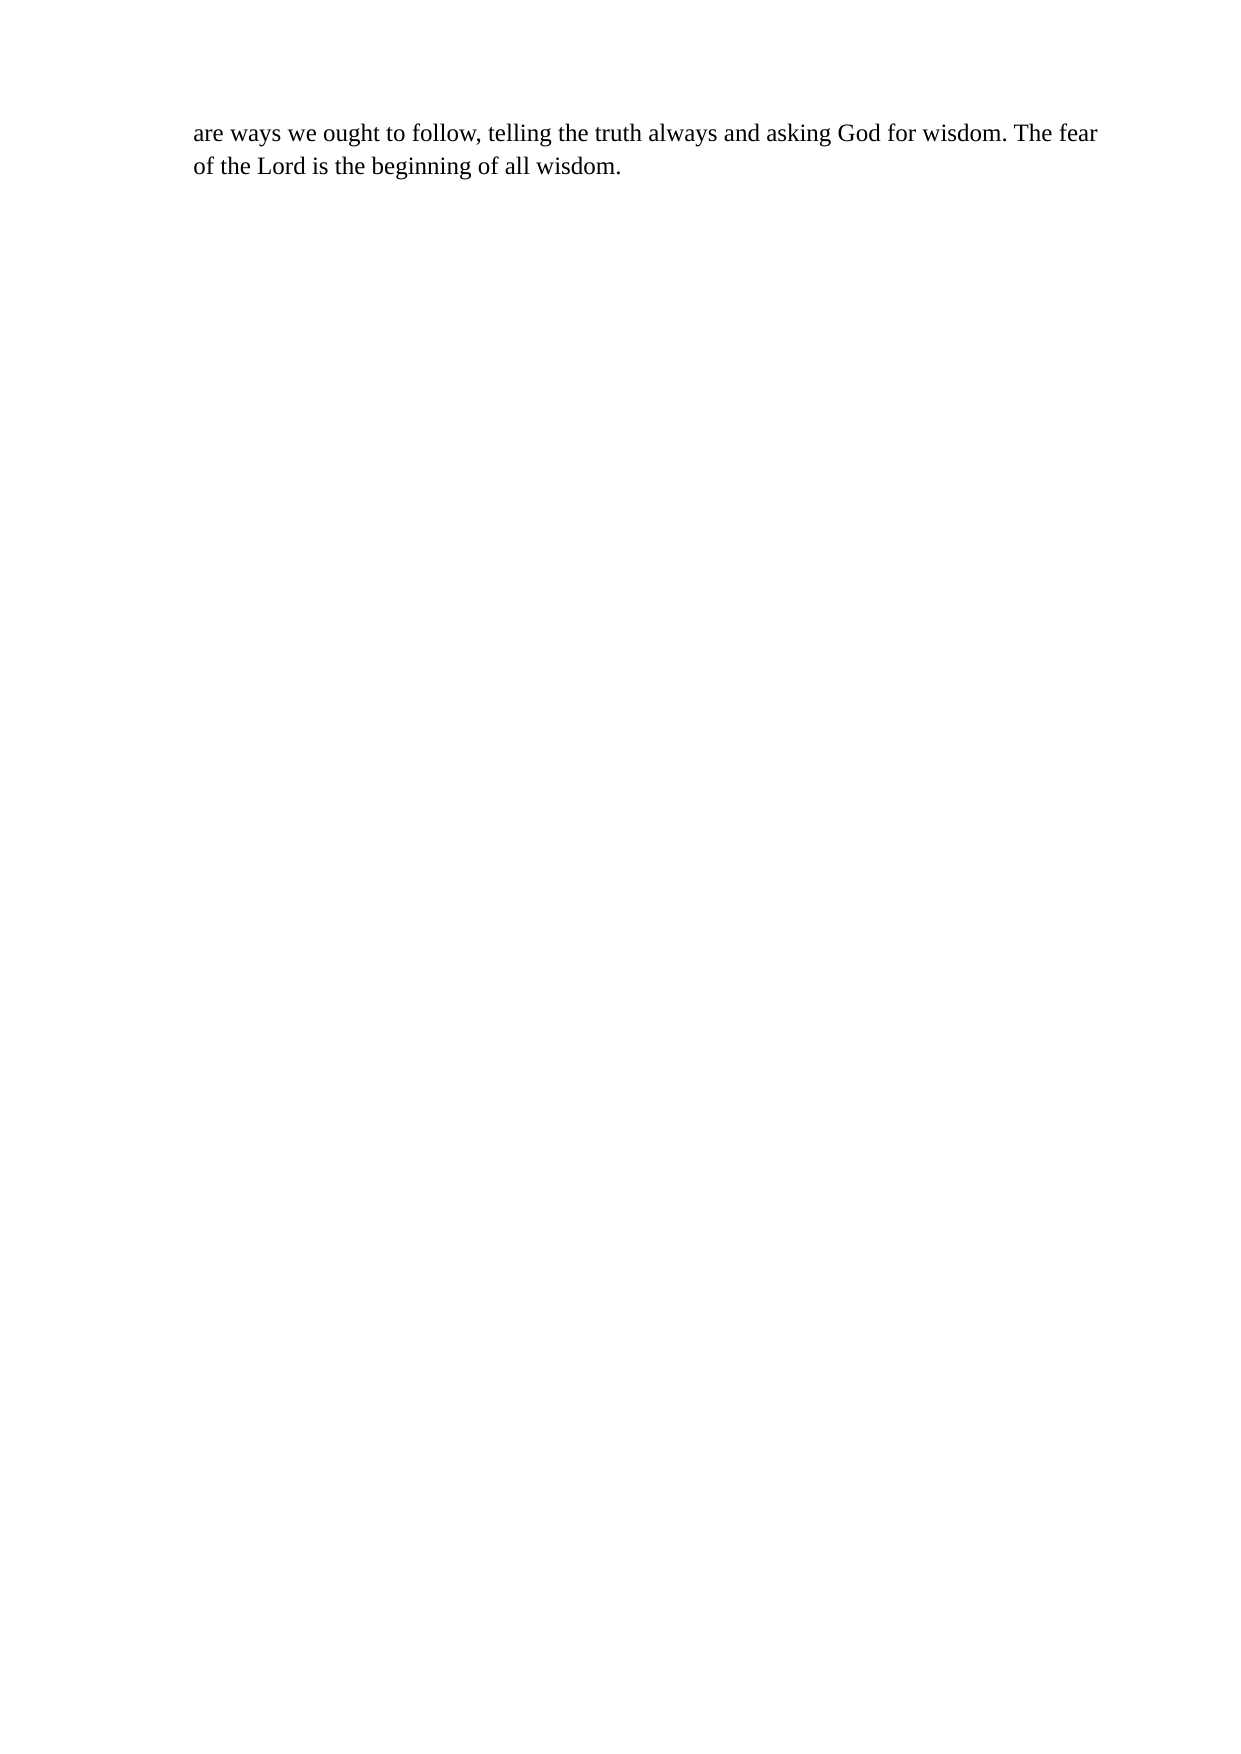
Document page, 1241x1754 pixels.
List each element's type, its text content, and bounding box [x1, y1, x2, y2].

list are ways we ought to follow, telling the truth always and asking God for wisdom. The fear of the Lord is the beginning of all wisdom. [156, 118, 1122, 180]
